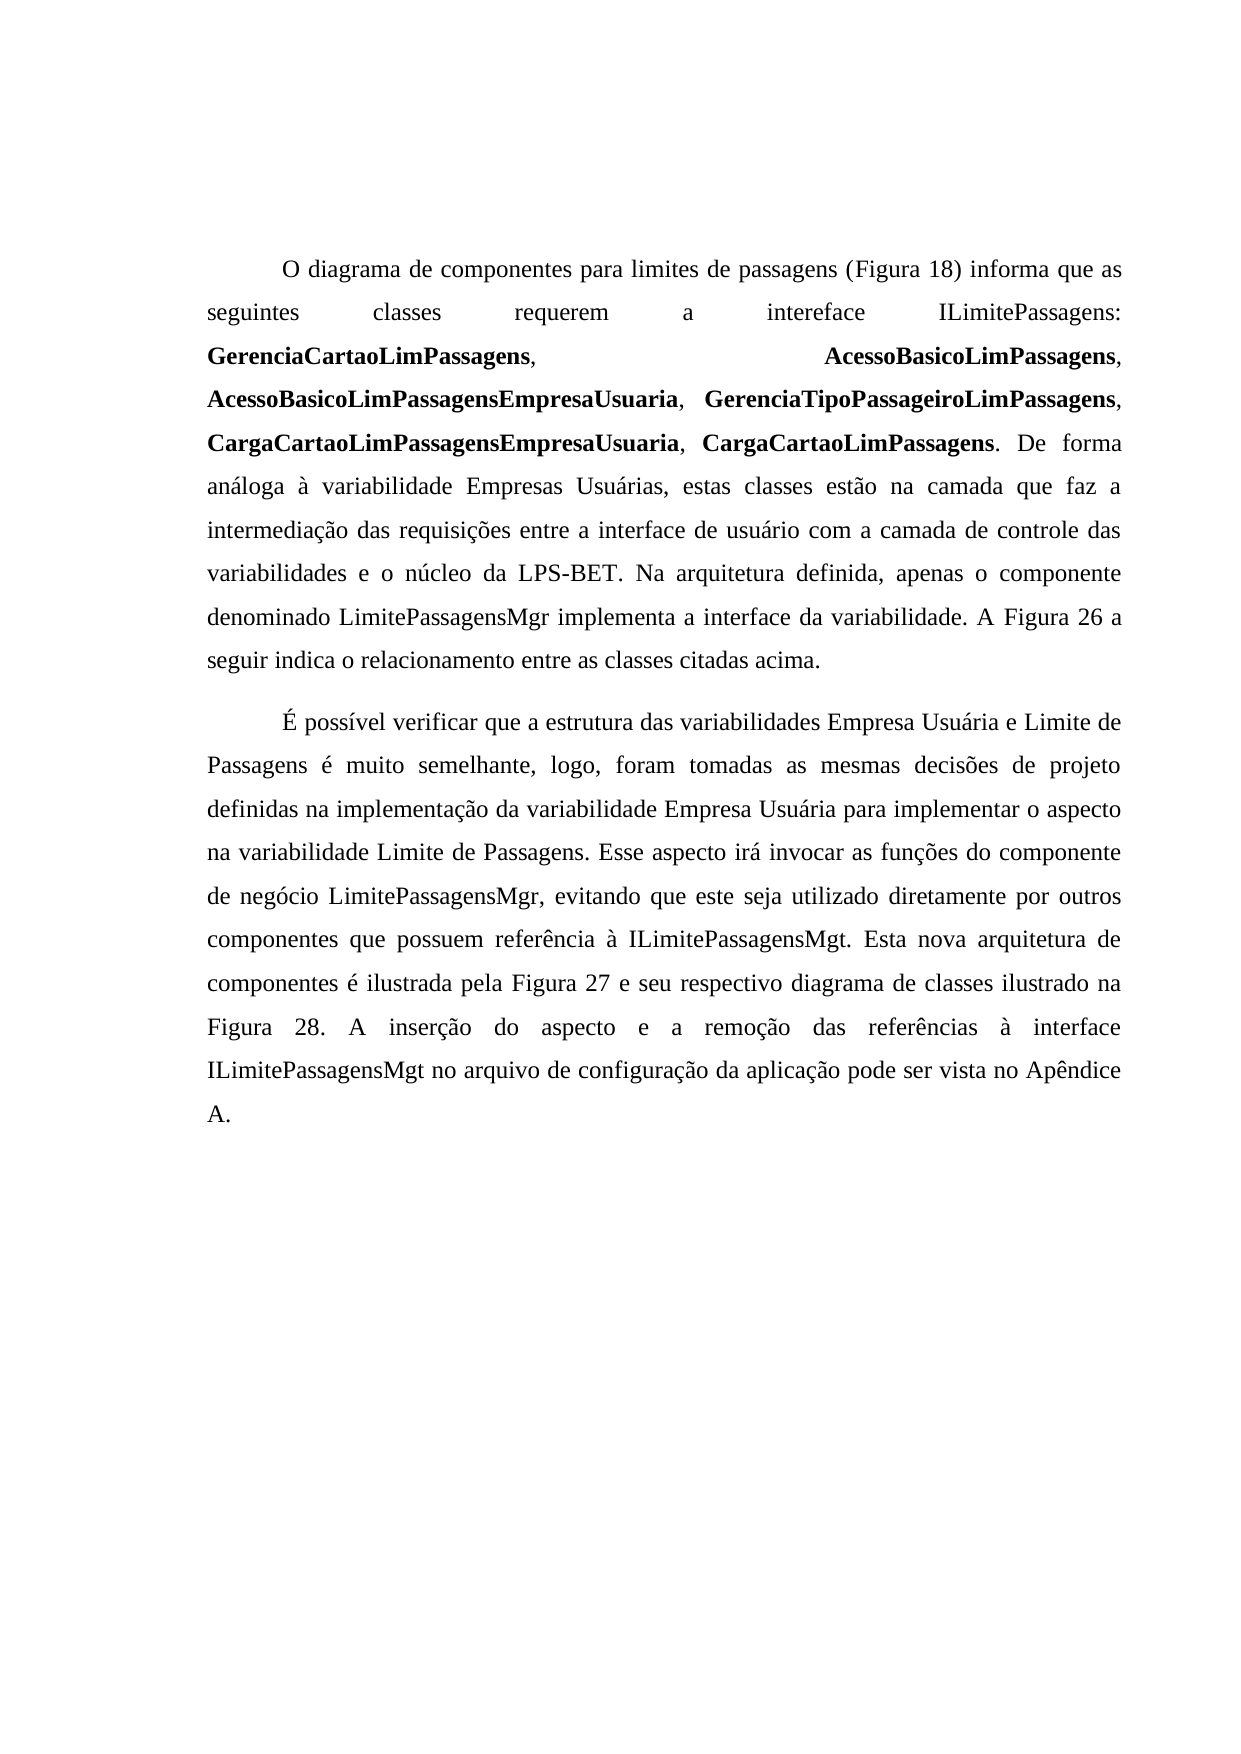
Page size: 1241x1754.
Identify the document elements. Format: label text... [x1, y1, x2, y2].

text O diagrama de componentes para limites de passagens (Figura 18) informa que as seguintes classes requerem a intereface ILimitePassagens: GerenciaCartaoLimPassagens, AcessoBasicoLimPassagens, AcessoBasicoLimPassagensEmpresaUsuaria, GerenciaTipoPassageiroLimPassagens, CargaCartaoLimPassagensEmpresaUsuaria, CargaCartaoLimPassagens. De forma análoga à variabilidade Empresas Usuárias, estas classes estão na camada que faz a intermediação das requisições entre a interface de usuário com a camada de controle das variabilidades e o núcleo da LPS-BET. Na arquitetura definida, apenas o componente denominado LimitePassagensMgr implementa a interface da variabilidade. A Figura 26 a seguir indica o relacionamento entre as classes citadas acima. [207, 253, 1122, 674]
text É possível verificar que a estrutura das variabilidades Empresa Usuária e Limite de Passagens é muito semelhante, logo, foram tomadas as mesmas decisões de projeto definidas na implementação da variabilidade Empresa Usuária para implementar o aspecto na variabilidade Limite de Passagens. Esse aspecto irá invocar as funções do componente de negócio LimitePassagensMgr, evitando que este seja utilizado diretamente por outros componentes que possuem referência à ILimitePassagensMgt. Esta nova arquitetura de componentes é ilustrada pela Figura 27 e seu respectivo diagrama de classes ilustrado na Figura 28. A inserção do aspecto e a remoção das referências à interface ILimitePassagensMgt no arquivo de configuração da aplicação pode ser vista no Apêndice A. [207, 707, 1122, 1128]
